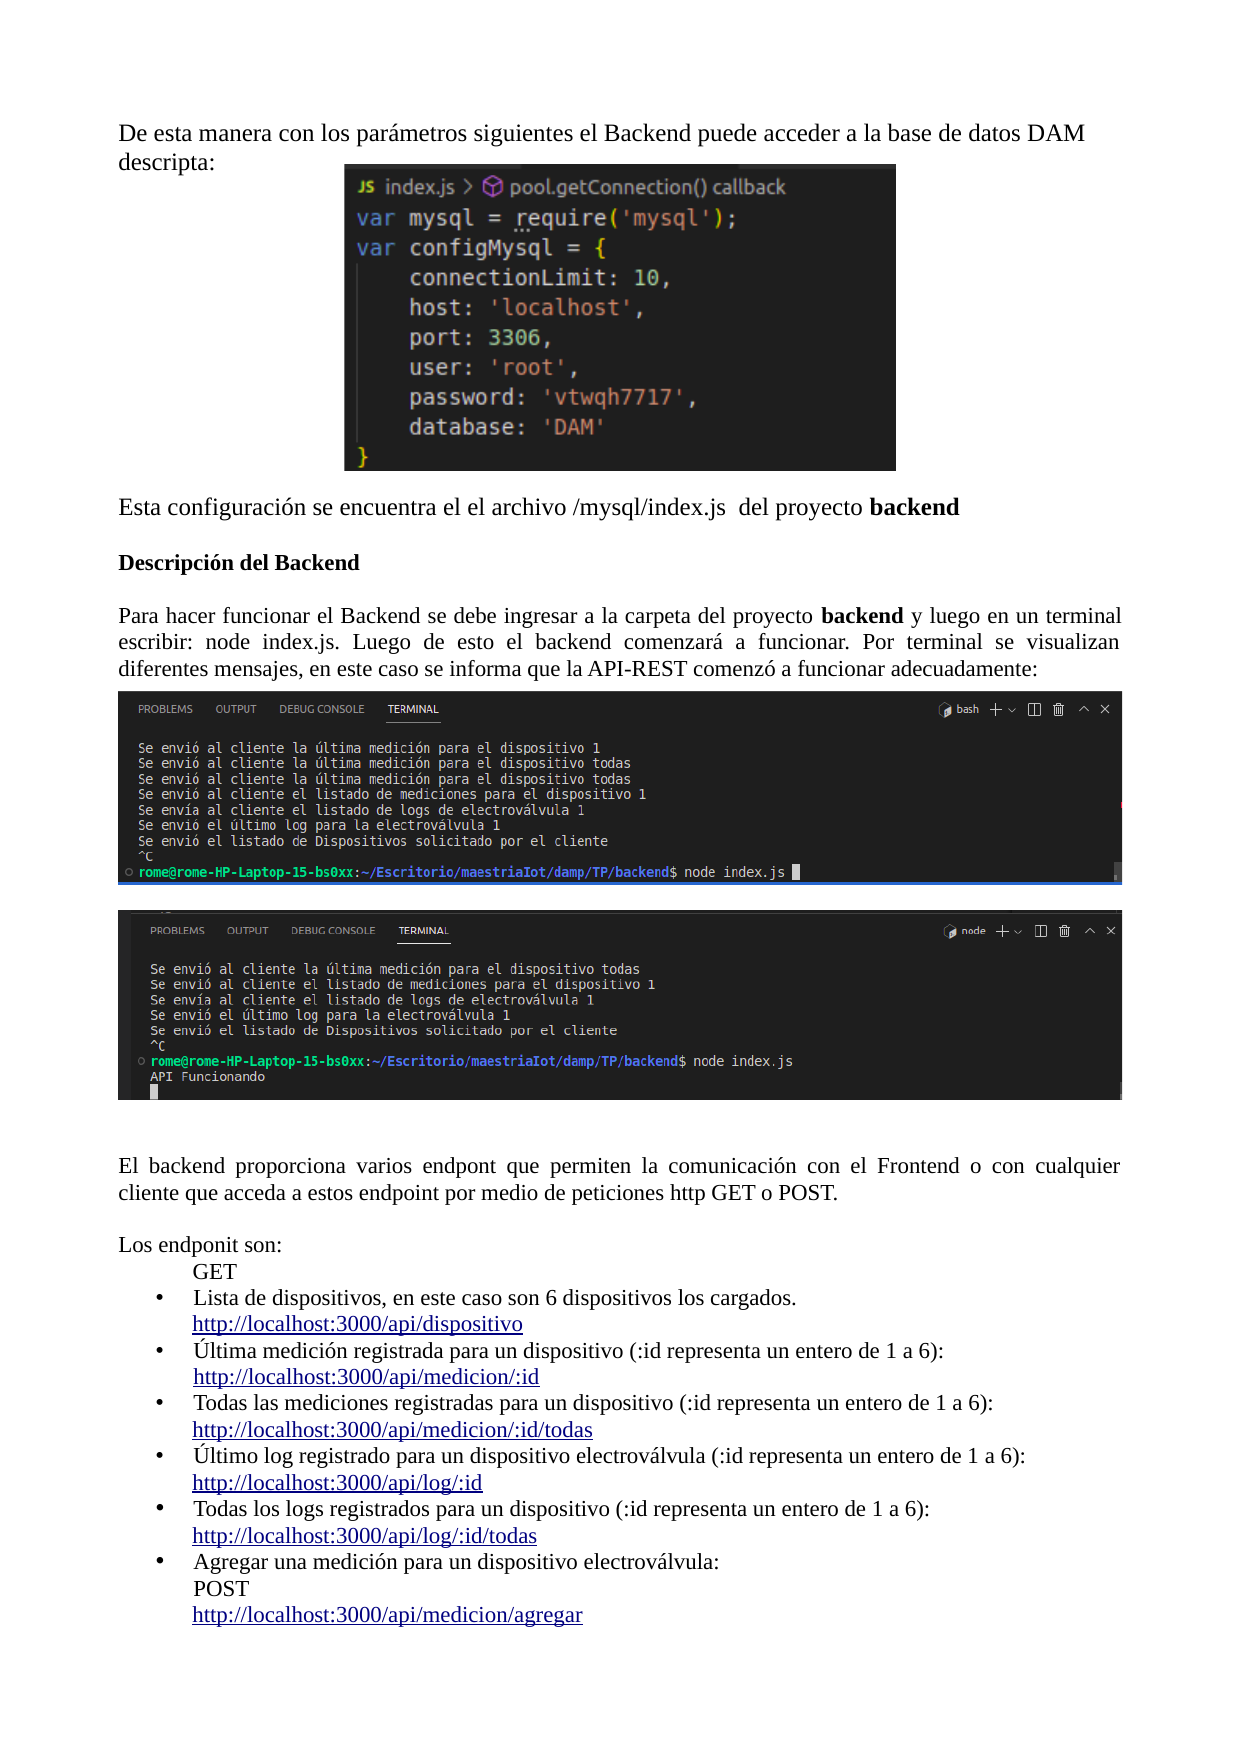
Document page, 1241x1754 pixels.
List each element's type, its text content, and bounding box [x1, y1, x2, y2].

text GET [118, 1258, 1122, 1284]
text Para hacer funcionar el Backend se debe ingresar a la carpeta del proyecto backend y luego en un terminal escribir: node index.js. Luego de esto el backend comenzará a funcionar. Por terminal se visualizan diferentes mensajes, en este caso se informa que la API-REST comenzó a funcionar adecuadamente: [118, 602, 1122, 681]
text http://localhost:3000/api/log/:id [118, 1468, 1122, 1495]
text http://localhost:3000/api/log/:id/todas [118, 1522, 1122, 1548]
text De esta manera con los parámetros siguientes el Backend puede acceder a la base de datos DAM descripta: [118, 118, 1122, 176]
list Todas los logs registrados para un dispositivo (:id representa un entero de 1 a 6): [156, 1495, 1122, 1522]
list Todas las mediciones registradas para un dispositivo (:id representa un entero de 1 a 6): [156, 1389, 1122, 1416]
list Última medición registrada para un dispositivo (:id representa un entero de 1 a 6): [156, 1337, 1122, 1363]
text Esta configuración se encuentra el el archivo /mysql/index.js del proyecto backend [118, 492, 1122, 521]
text Descripción del Backend [118, 549, 1122, 576]
text Los endponit son: [118, 1231, 1122, 1258]
picture [344, 164, 896, 471]
text http://localhost:3000/api/medicion/agregar [118, 1601, 1122, 1627]
text El backend proporciona varios endpont que permiten la comunicación con el Frontend o con cualquier cliente que acceda a estos endpoint por medio de peticiones http GET o POST. [118, 1152, 1122, 1205]
list POST [156, 1575, 1122, 1601]
text http://localhost:3000/api/dispositivo [118, 1310, 1122, 1337]
list http://localhost:3000/api/medicion/:id [156, 1363, 1122, 1389]
list Último log registrado para un dispositivo electroválvula (:id representa un entero de 1 a 6): [156, 1442, 1122, 1468]
list Lista de dispositivos, en este caso son 6 dispositivos los cargados. [156, 1284, 1122, 1310]
list Agregar una medición para un dispositivo electroválvula: [156, 1548, 1122, 1575]
picture [118, 910, 1123, 1100]
picture [118, 691, 1123, 885]
text http://localhost:3000/api/medicion/:id/todas [118, 1416, 1122, 1442]
